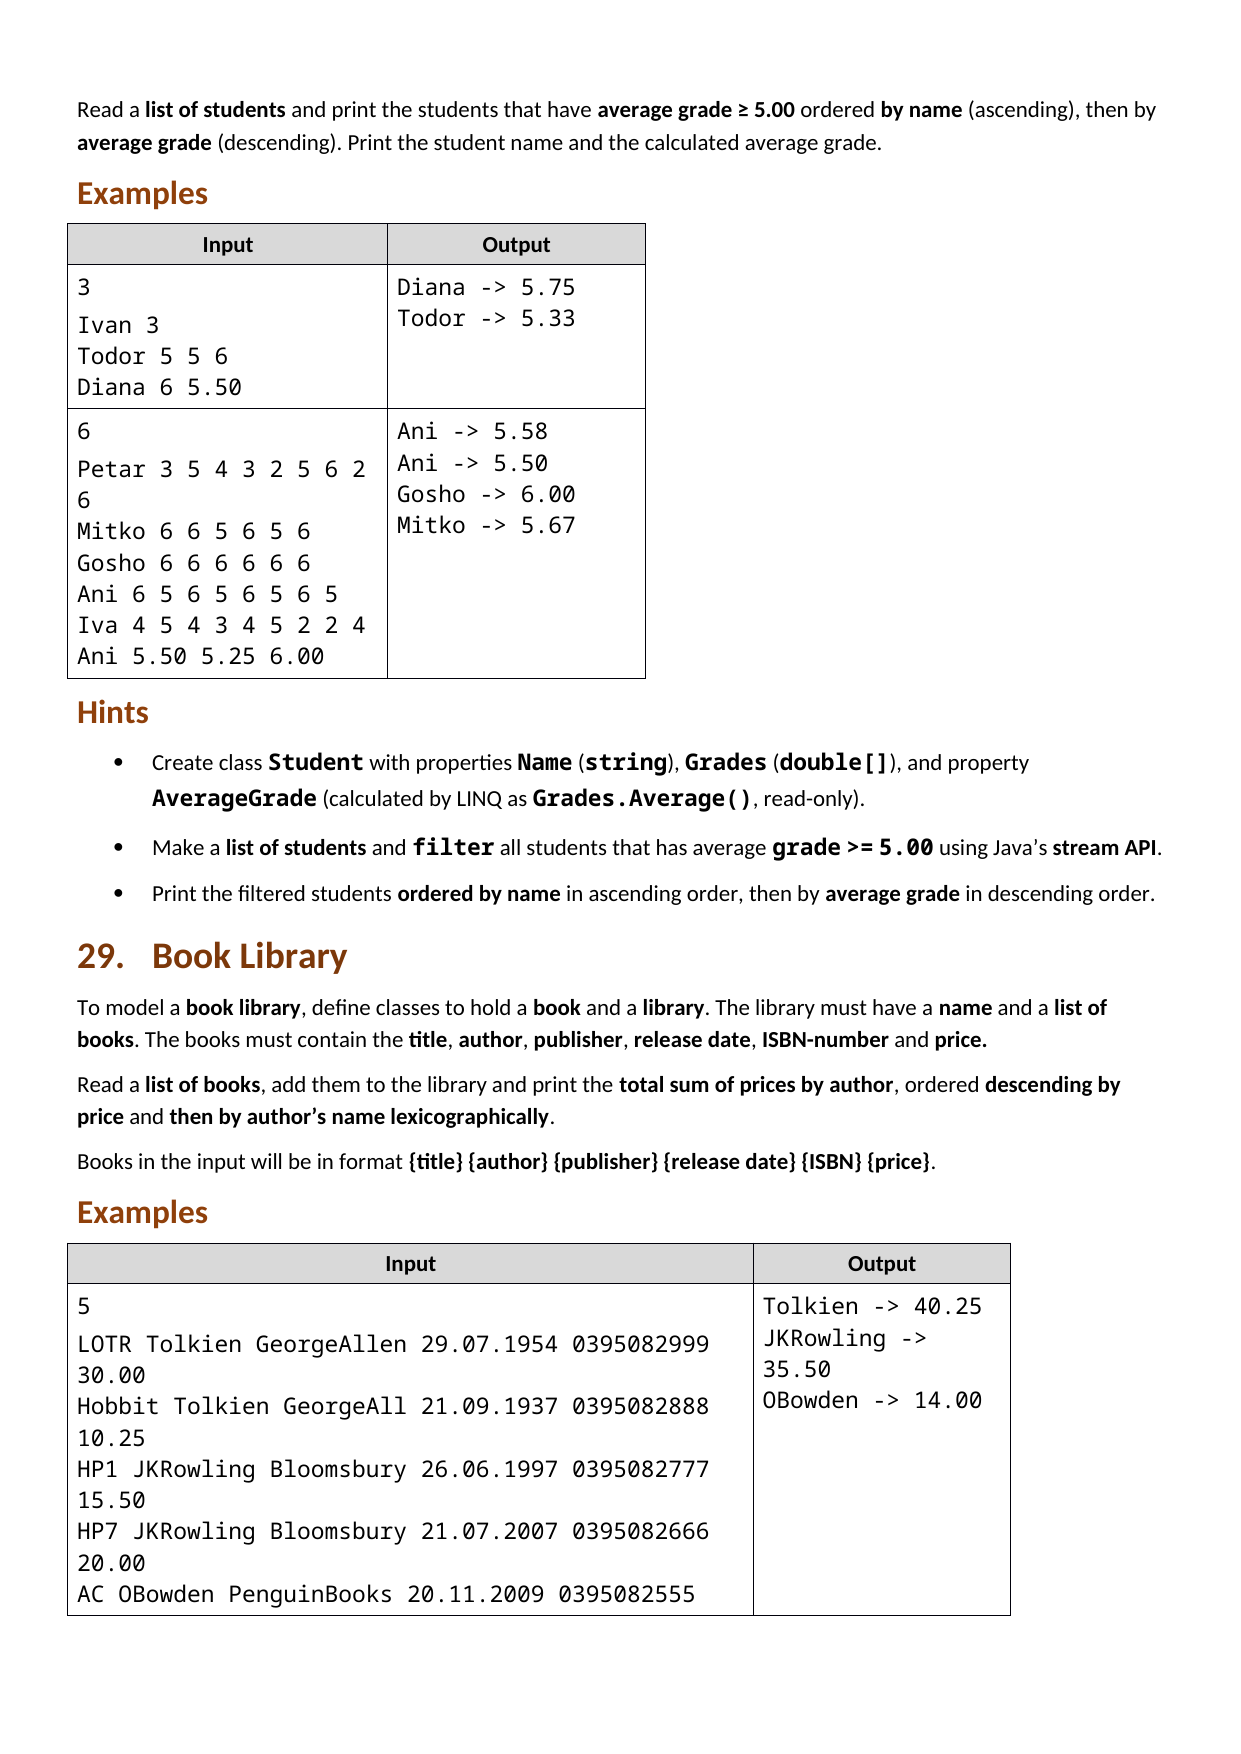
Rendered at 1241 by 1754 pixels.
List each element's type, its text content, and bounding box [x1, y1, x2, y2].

table_cell 5 LOTR Tolkien GeorgeAllen 29.07.1954 0395082999 30.00 Hobbit Tolkien GeorgeAll 21.09.1937 0395082888 10.25 HP1 JKRowling Bloomsbury 26.06.1997 0395082777 15.50 HP7 JKRowling Bloomsbury 21.07.2007 0395082666 20.00 AC OBowden PenguinBooks 20.11.2009 0395082555 [68, 1284, 753, 1615]
subtitle Examples [77, 1191, 1163, 1232]
table_header Output [754, 1244, 1010, 1283]
table_cell Ani -> 5.58 Ani -> 5.50 Gosho -> 6.00 Mitko -> 5.67 [388, 409, 645, 677]
subtitle Examples [77, 172, 1163, 213]
table_header Input [68, 1244, 753, 1283]
text Read a list of students and print the students that have average grade ≥ 5.00 ordered by name (ascending), then by average grade (descending). Print the student name and the calculated average grade. [77, 95, 1163, 156]
table_header Output [388, 224, 645, 264]
text Read a list of books, add them to the library and print the total sum of prices by author, ordered descending by price and then by author’s name lexicographically. [77, 1070, 1163, 1130]
subtitle Book Library [77, 932, 1163, 978]
text Books in the input will be in format {title} {author} {publisher} {release date} {ISBN} {price}. [77, 1147, 1163, 1175]
table_cell 6 Petar 3 5 4 3 2 5 6 2 6 Mitko 6 6 5 6 5 6 Gosho 6 6 6 6 6 6 Ani 6 5 6 5 6 5 6 5 Iva 4 5 4 3 4 5 2 2 4 Ani 5.50 5.25 6.00 [68, 409, 387, 677]
list Print the filtered students ordered by name in ascending order, then by average grade in descending order. [114, 879, 1163, 907]
table_cell Diana -> 5.75 Todor -> 5.33 [388, 265, 645, 408]
list Make a list of students and filter all students that has average grade >= 5.00 using Java’s stream API. [114, 831, 1163, 862]
table_cell 3 Ivan 3 Todor 5 5 6 Diana 6 5.50 [68, 265, 387, 408]
table_header Input [68, 224, 387, 264]
list Create class Student with properties Name (string), Grades (double[]), and property AverageGrade (calculated by LINQ as Grades.Average(), read-only). [114, 746, 1163, 813]
table_cell Tolkien -> 40.25 JKRowling -> 35.50 OBowden -> 14.00 [754, 1284, 1010, 1615]
text To model a book library, define classes to hold a book and a library. The library must have a name and a list of books. The books must contain the title, author, publisher, release date, ISBN-number and price. [77, 993, 1163, 1053]
subtitle Hints [77, 691, 1163, 732]
